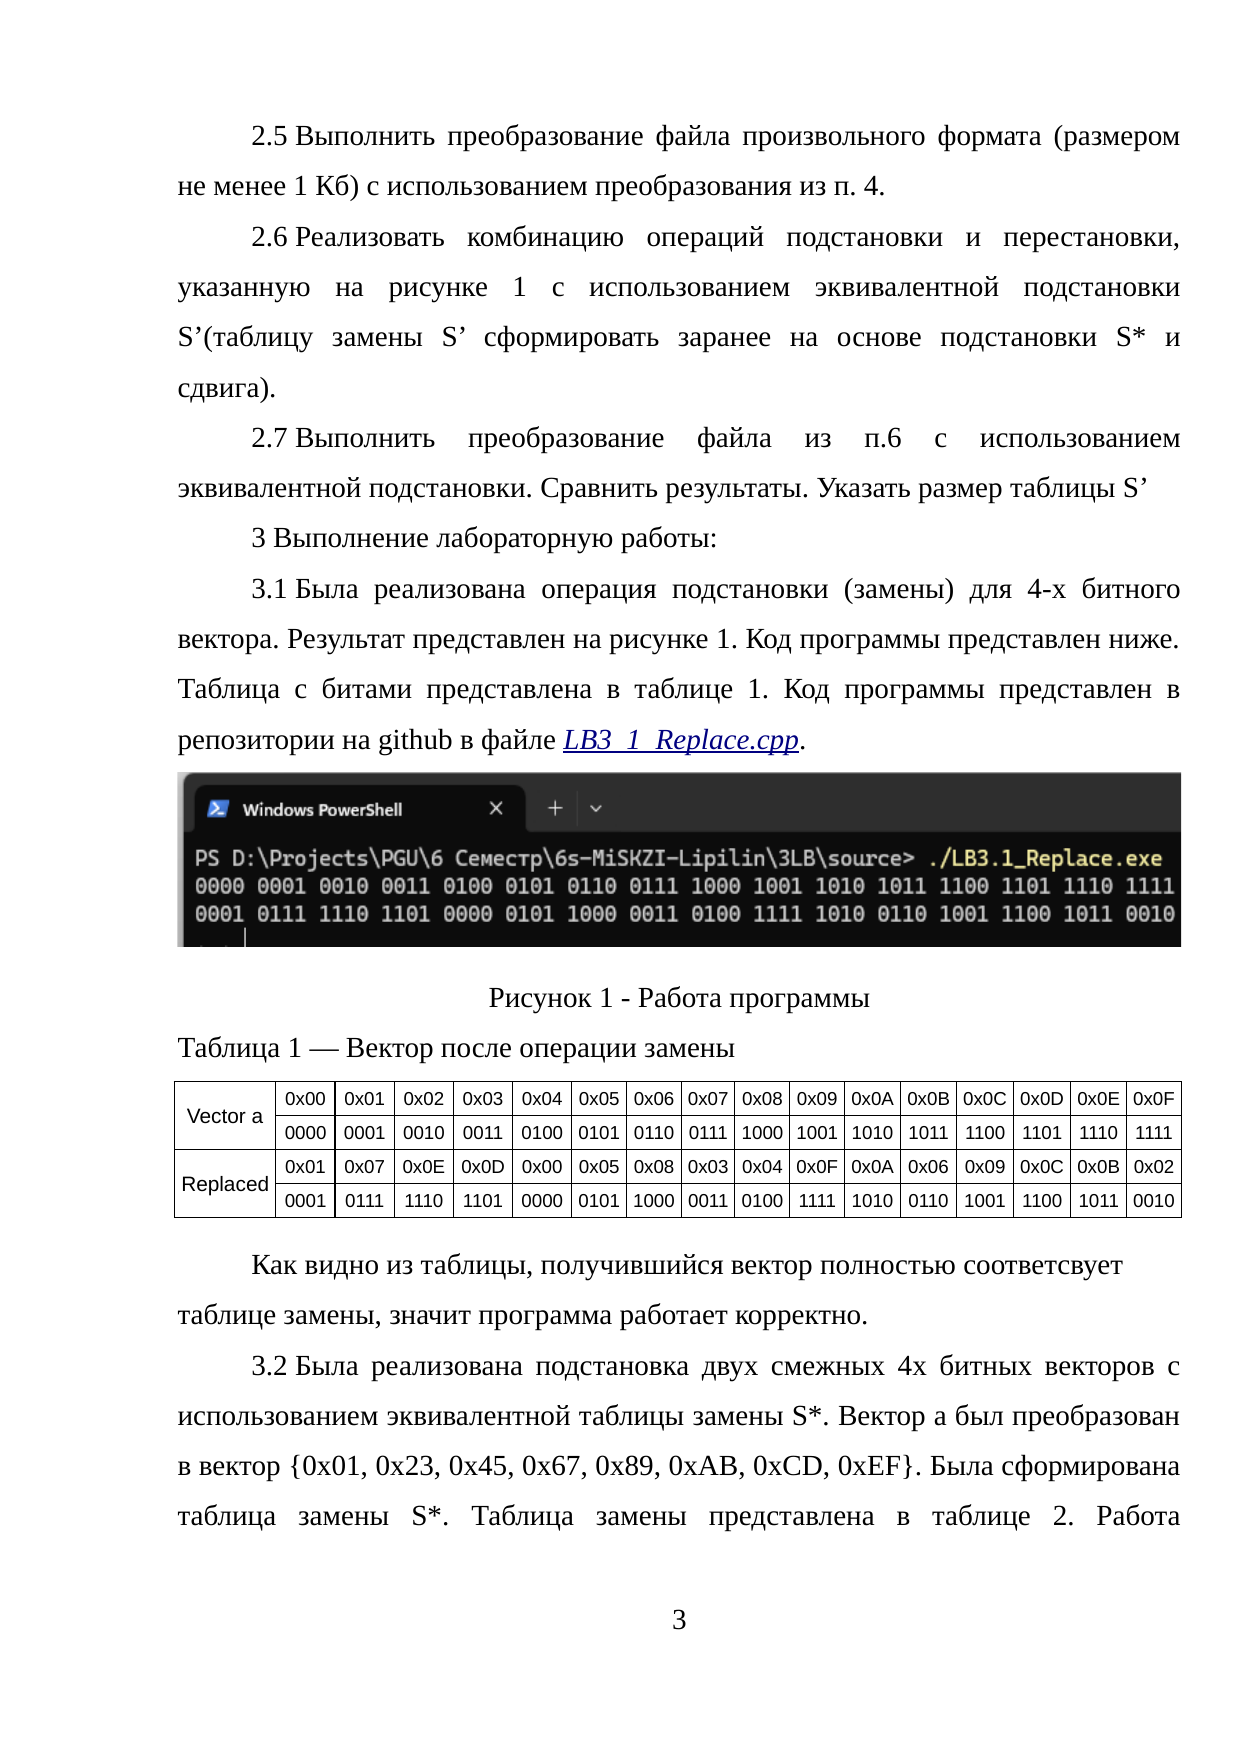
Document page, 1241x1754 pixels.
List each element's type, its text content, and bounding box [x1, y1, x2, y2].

list Была реализована подстановка двух смежных 4х битных векторов с использованием эквивалентной таблицы замены S*. Вектор а был преобразован в вектор {0x01, 0x23, 0x45, 0x67, 0x89, 0xAB, 0xCD, 0xEF}. Была сформирована таблица замены S*. Таблица замены представлена в таблице 2. Работа [177, 1348, 1181, 1532]
table_cell 0001 [276, 1184, 334, 1217]
table_cell 0111 [336, 1184, 394, 1217]
table_cell 0111 [682, 1116, 734, 1149]
table_cell 0110 [627, 1116, 681, 1149]
table_header Vector a [175, 1082, 275, 1149]
list Выполнение лабораторную работы: [177, 521, 1181, 554]
table_cell 0010 [1127, 1184, 1181, 1217]
table_cell 1100 [1014, 1184, 1070, 1217]
table_cell 0101 [572, 1116, 626, 1149]
table_cell 1010 [845, 1184, 900, 1217]
table_header 0x0C [957, 1082, 1013, 1115]
table_cell 0x08 [627, 1150, 681, 1183]
table_cell 1001 [790, 1116, 844, 1149]
text Как видно из таблицы, получившийся вектор полностью соответсвует таблице замены, значит программа работает корректно. [177, 1247, 1181, 1331]
table_cell 0x0E [395, 1150, 453, 1183]
table_cell 0011 [454, 1116, 512, 1149]
table_cell 0011 [682, 1184, 734, 1217]
table_cell 0x0D [454, 1150, 512, 1183]
table_cell 0000 [513, 1184, 571, 1217]
table_cell 0x00 [513, 1150, 571, 1183]
table_cell 0010 [395, 1116, 453, 1149]
table_cell Replaced [175, 1150, 275, 1217]
table_cell 1011 [901, 1116, 956, 1149]
table_cell 0x01 [276, 1150, 334, 1183]
table_header 0x06 [627, 1082, 681, 1115]
table_cell 1101 [1014, 1116, 1070, 1149]
table_cell 0x09 [957, 1150, 1013, 1183]
table_cell 0101 [572, 1184, 626, 1217]
table_header 0x03 [454, 1082, 512, 1115]
table_header 0x07 [682, 1082, 734, 1115]
table_cell 1111 [790, 1184, 844, 1217]
table_cell 0100 [735, 1184, 789, 1217]
table_cell 1100 [957, 1116, 1013, 1149]
text Рисунок 1 - Работа программы [177, 947, 1181, 1014]
table_cell 0x0C [1014, 1150, 1070, 1183]
table_header 0x0B [901, 1082, 956, 1115]
table_cell 1111 [1127, 1116, 1181, 1149]
table_cell 0x06 [901, 1150, 956, 1183]
table_cell 0x0A [845, 1150, 900, 1183]
table_cell 0x05 [572, 1150, 626, 1183]
table_header 0x00 [276, 1082, 334, 1115]
table_cell 0x02 [1127, 1150, 1181, 1183]
table_header 0x0A [845, 1082, 900, 1115]
table_cell 1000 [627, 1184, 681, 1217]
table_cell 0x04 [735, 1150, 789, 1183]
table_cell 1110 [395, 1184, 453, 1217]
list Выполнить преобразование файла произвольного формата (размером не менее 1 Кб) с использованием преобразования из п. 4. [177, 118, 1181, 202]
table_header 0x0D [1014, 1082, 1070, 1115]
table_cell 1000 [735, 1116, 789, 1149]
table_cell 0110 [901, 1184, 956, 1217]
table_cell 0x07 [336, 1150, 394, 1183]
table_cell 0001 [336, 1116, 394, 1149]
table_cell 1001 [957, 1184, 1013, 1217]
table_cell 0x0F [790, 1150, 844, 1183]
table_cell 1110 [1071, 1116, 1126, 1149]
list Реализовать комбинацию операций подстановки и перестановки, указанную на рисунке 1 с использованием эквивалентной подстановки S’(таблицу замены S’ сформировать заранее на основе подстановки S* и сдвига). [177, 219, 1181, 403]
table_header 0x01 [336, 1082, 394, 1115]
table_header 0x09 [790, 1082, 844, 1115]
table_cell 1101 [454, 1184, 512, 1217]
table_cell 1010 [845, 1116, 900, 1149]
table_cell 0x0B [1071, 1150, 1126, 1183]
table_cell 0000 [276, 1116, 334, 1149]
table_header 0x0E [1071, 1082, 1126, 1115]
table_header 0x05 [572, 1082, 626, 1115]
table_header 0x08 [735, 1082, 789, 1115]
picture [177, 772, 1182, 947]
text Таблица 1 — Вектор после операции замены [177, 1031, 1181, 1064]
list Была реализована операция подстановки (замены) для 4-х битного вектора. Результат представлен на рисунке 1. Код программы представлен ниже. Таблица с битами представлена в таблице 1. Код программы представлен в репозитории на github в файле LB3_1_Replace.cpp. [177, 571, 1181, 755]
table_cell 1011 [1071, 1184, 1126, 1217]
table_header 0x02 [395, 1082, 453, 1115]
table_header 0x04 [513, 1082, 571, 1115]
table_header 0x0F [1127, 1082, 1181, 1115]
table_cell 0100 [513, 1116, 571, 1149]
list Выполнить преобразование файла из п.6 с использованием эквивалентной подстановки. Сравнить результаты. Указать размер таблицы S’ [177, 420, 1181, 504]
table_cell 0x03 [682, 1150, 734, 1183]
